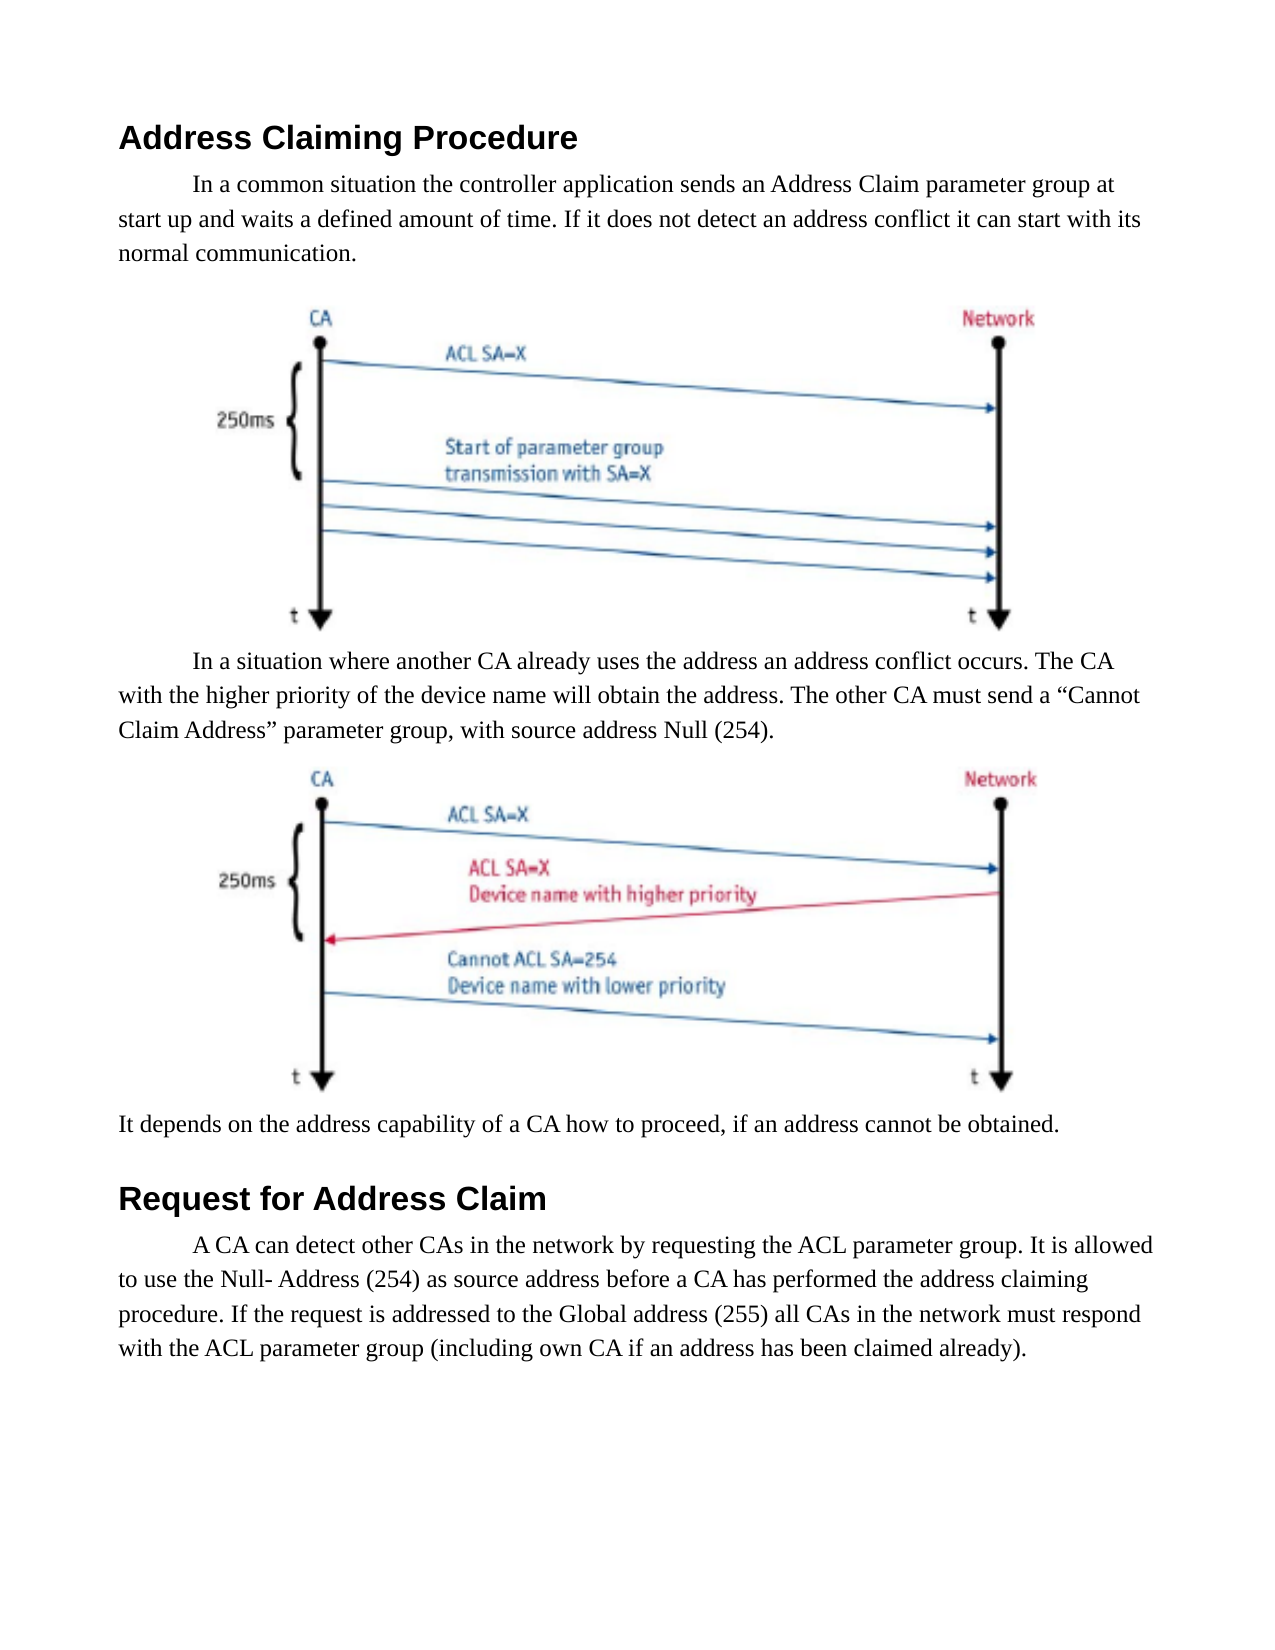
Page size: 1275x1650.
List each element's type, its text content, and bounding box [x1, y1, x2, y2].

subtitle Request for Address Claim [118, 1179, 1157, 1218]
subtitle Address Claiming Procedure [118, 118, 1157, 157]
text A CA can detect other CAs in the network by requesting the ACL parameter group. It is allowed to use the Null- Address (254) as source address before a CA has performed the address claiming procedure. If the request is addressed to the Global address (255) all CAs in the network must respond with the ACL parameter group (including own CA if an address has been claimed already). [118, 1230, 1157, 1362]
text It depends on the address capability of a CA how to proceed, if an address cannot be obtained. [118, 764, 1157, 1138]
picture [194, 763, 1081, 1104]
picture [199, 287, 1076, 640]
text In a situation where another CA already uses the address an address conflict occurs. The CA with the higher priority of the device name will obtain the address. The other CA must send a “Cannot Claim Address” parameter group, with source address Null (254). [118, 287, 1157, 743]
text In a common situation the controller application sends an Address Claim parameter group at start up and waits a defined amount of time. If it does not detect an address conflict it can start with its normal communication. [118, 169, 1157, 267]
